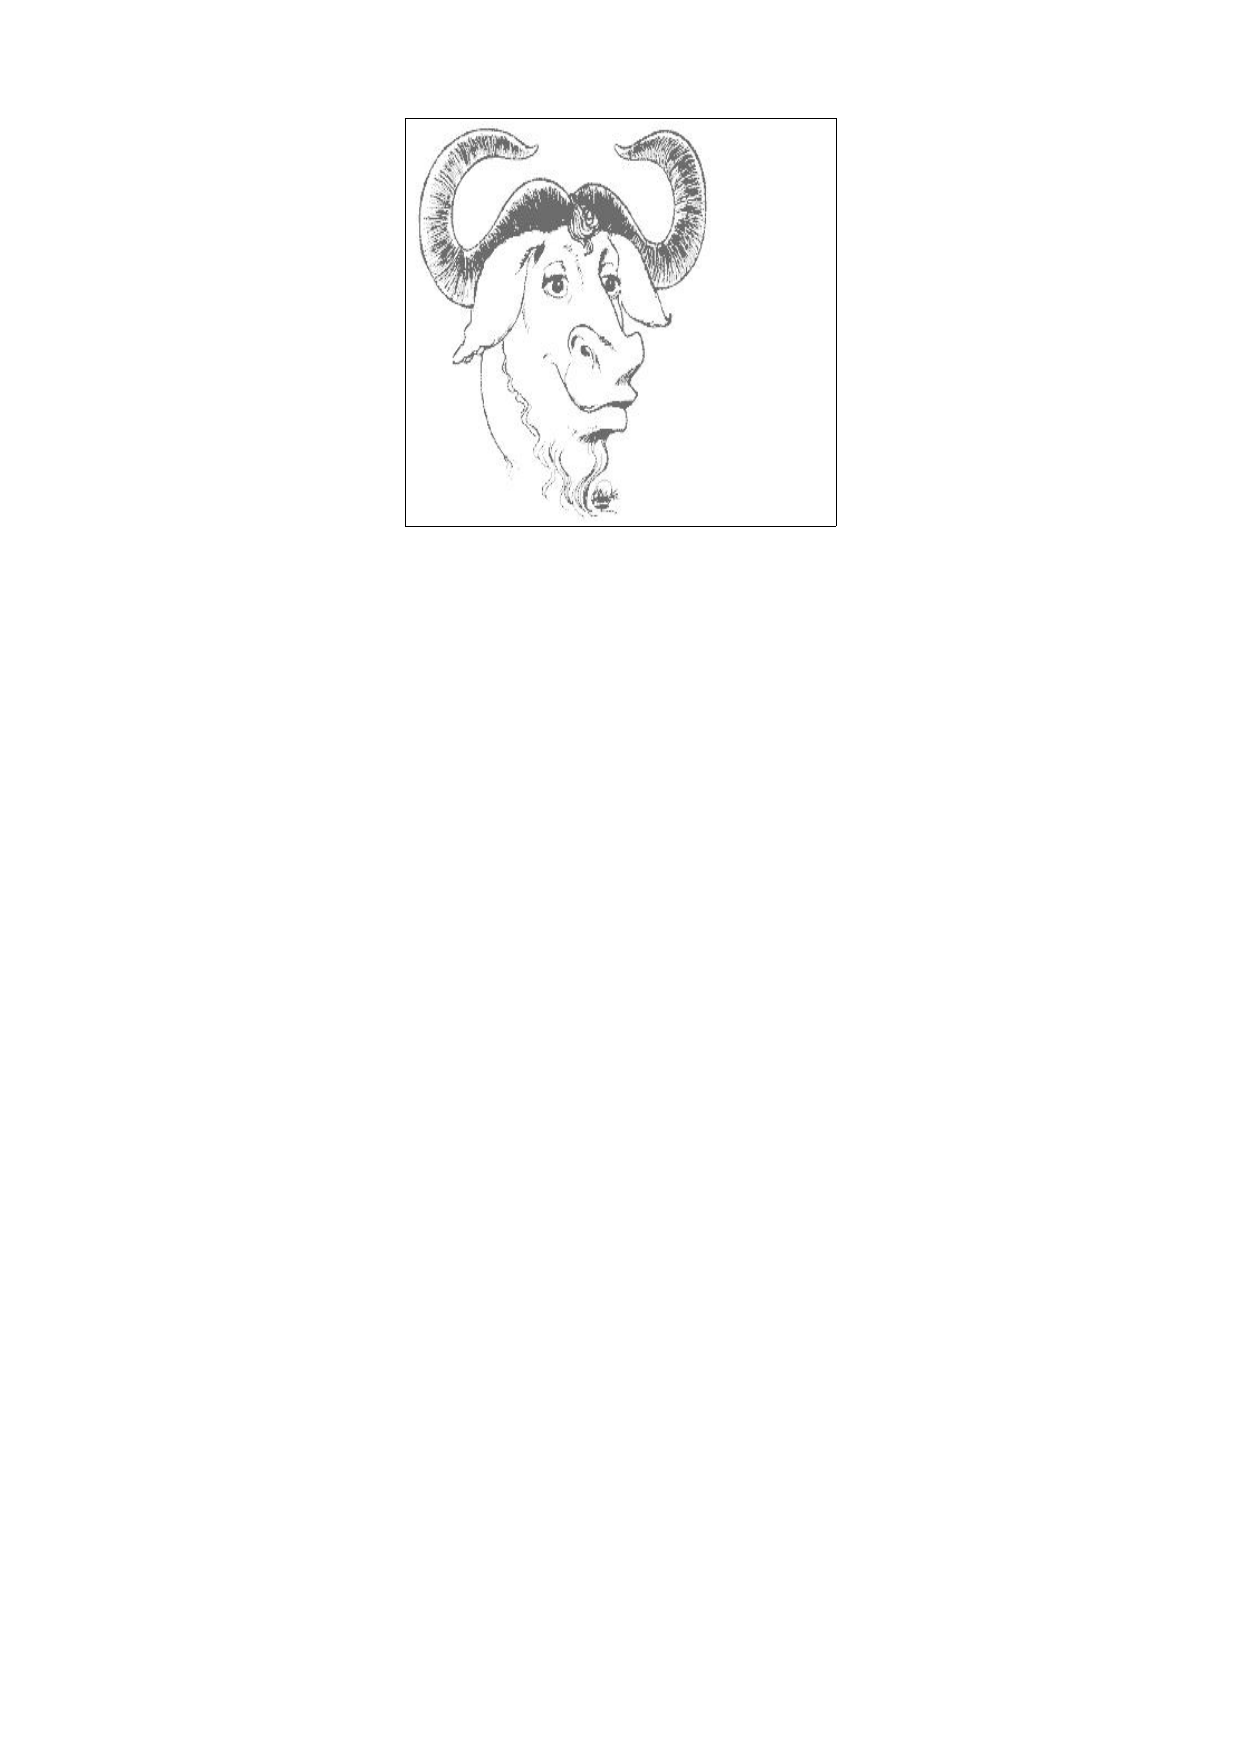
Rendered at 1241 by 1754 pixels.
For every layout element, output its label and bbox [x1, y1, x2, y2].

picture [407, 121, 715, 523]
